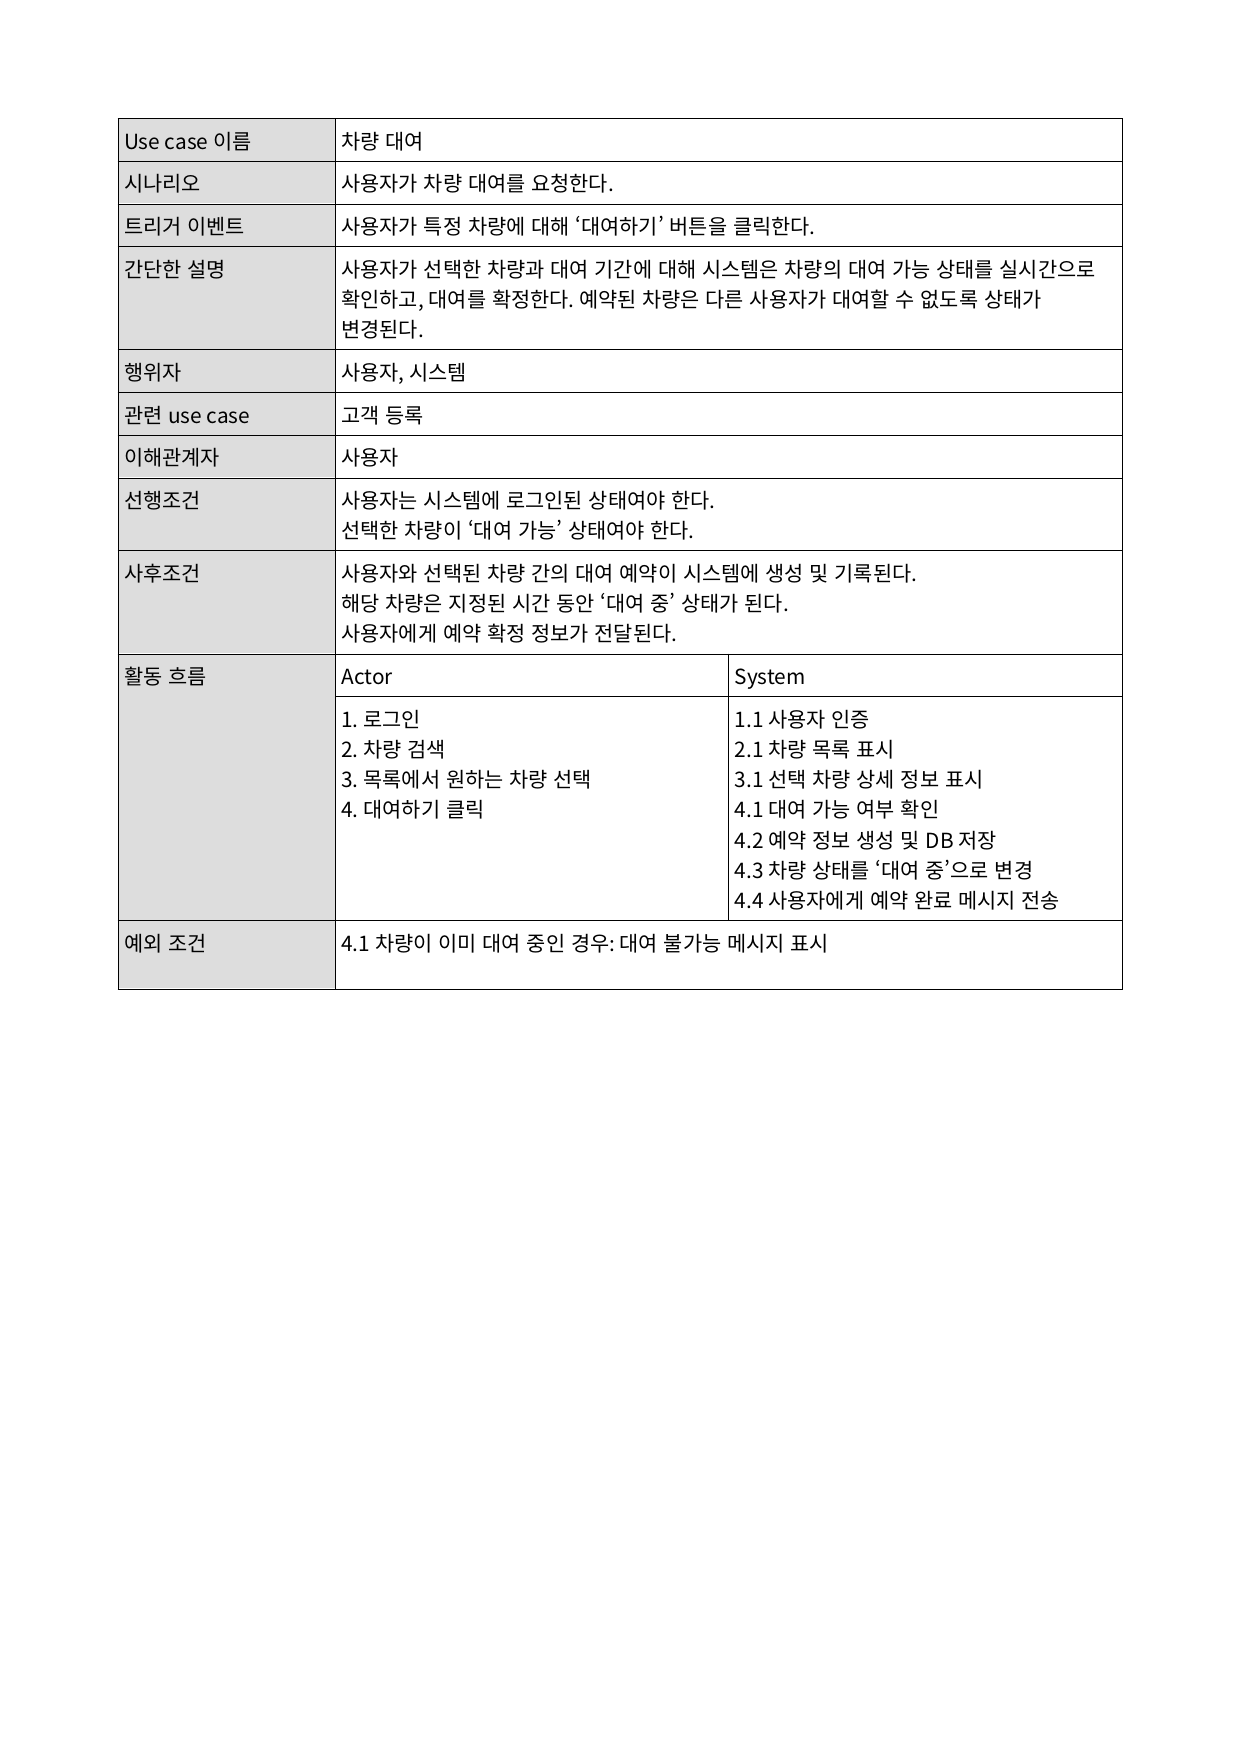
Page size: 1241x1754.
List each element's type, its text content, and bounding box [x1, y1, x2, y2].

table_cell 사용자 [336, 436, 1122, 477]
table_cell 시나리오 [119, 162, 335, 203]
table_cell System [729, 655, 1122, 696]
table_cell 1.1 사용자 인증 2.1 차량 목록 표시 3.1 선택 차량 상세 정보 표시 4.1 대여 가능 여부 확인 4.2 예약 정보 생성 및 DB 저장 4.3 차량 상태를 ‘대여 중’으로 변경 4.4 사용자에게 예약 완료 메시지 전송 [729, 697, 1122, 920]
table_cell 사용자와 선택된 차량 간의 대여 예약이 시스템에 생성 및 기록된다. 해당 차량은 지정된 시간 동안 ‘대여 중’ 상태가 된다. 사용자에게 예약 확정 정보가 전달된다. [336, 551, 1122, 653]
table_cell 관련 use case [119, 393, 335, 435]
table_cell 이해관계자 [119, 436, 335, 477]
table_cell 선행조건 [119, 479, 335, 550]
table_cell 1. 로그인 2. 차량 검색 3. 목록에서 원하는 차량 선택 4. 대여하기 클릭 [336, 697, 728, 920]
table_cell 간단한 설명 [119, 247, 335, 349]
table_cell 트리거 이벤트 [119, 205, 335, 246]
table_cell 고객 등록 [336, 393, 1122, 435]
table_cell 사용자는 시스템에 로그인된 상태여야 한다. 선택한 차량이 ‘대여 가능’ 상태여야 한다. [336, 479, 1122, 550]
table_cell Actor [336, 655, 728, 696]
table_cell 활동 흐름 [119, 655, 335, 920]
table_cell 행위자 [119, 350, 335, 392]
table_header Use case 이름 [119, 119, 335, 161]
table_cell 4.1 차량이 이미 대여 중인 경우: 대여 불가능 메시지 표시 [336, 921, 1122, 988]
table_cell 예외 조건 [119, 921, 335, 988]
table_cell 사용자가 차량 대여를 요청한다. [336, 162, 1122, 203]
table_cell 사용자가 특정 차량에 대해 ‘대여하기’ 버튼을 클릭한다. [336, 205, 1122, 246]
table_cell 사후조건 [119, 551, 335, 653]
table_header 차량 대여 [336, 119, 1122, 161]
table_cell 사용자, 시스템 [336, 350, 1122, 392]
table_cell 사용자가 선택한 차량과 대여 기간에 대해 시스템은 차량의 대여 가능 상태를 실시간으로 확인하고, 대여를 확정한다. 예약된 차량은 다른 사용자가 대여할 수 없도록 상태가 변경된다. [336, 247, 1122, 349]
